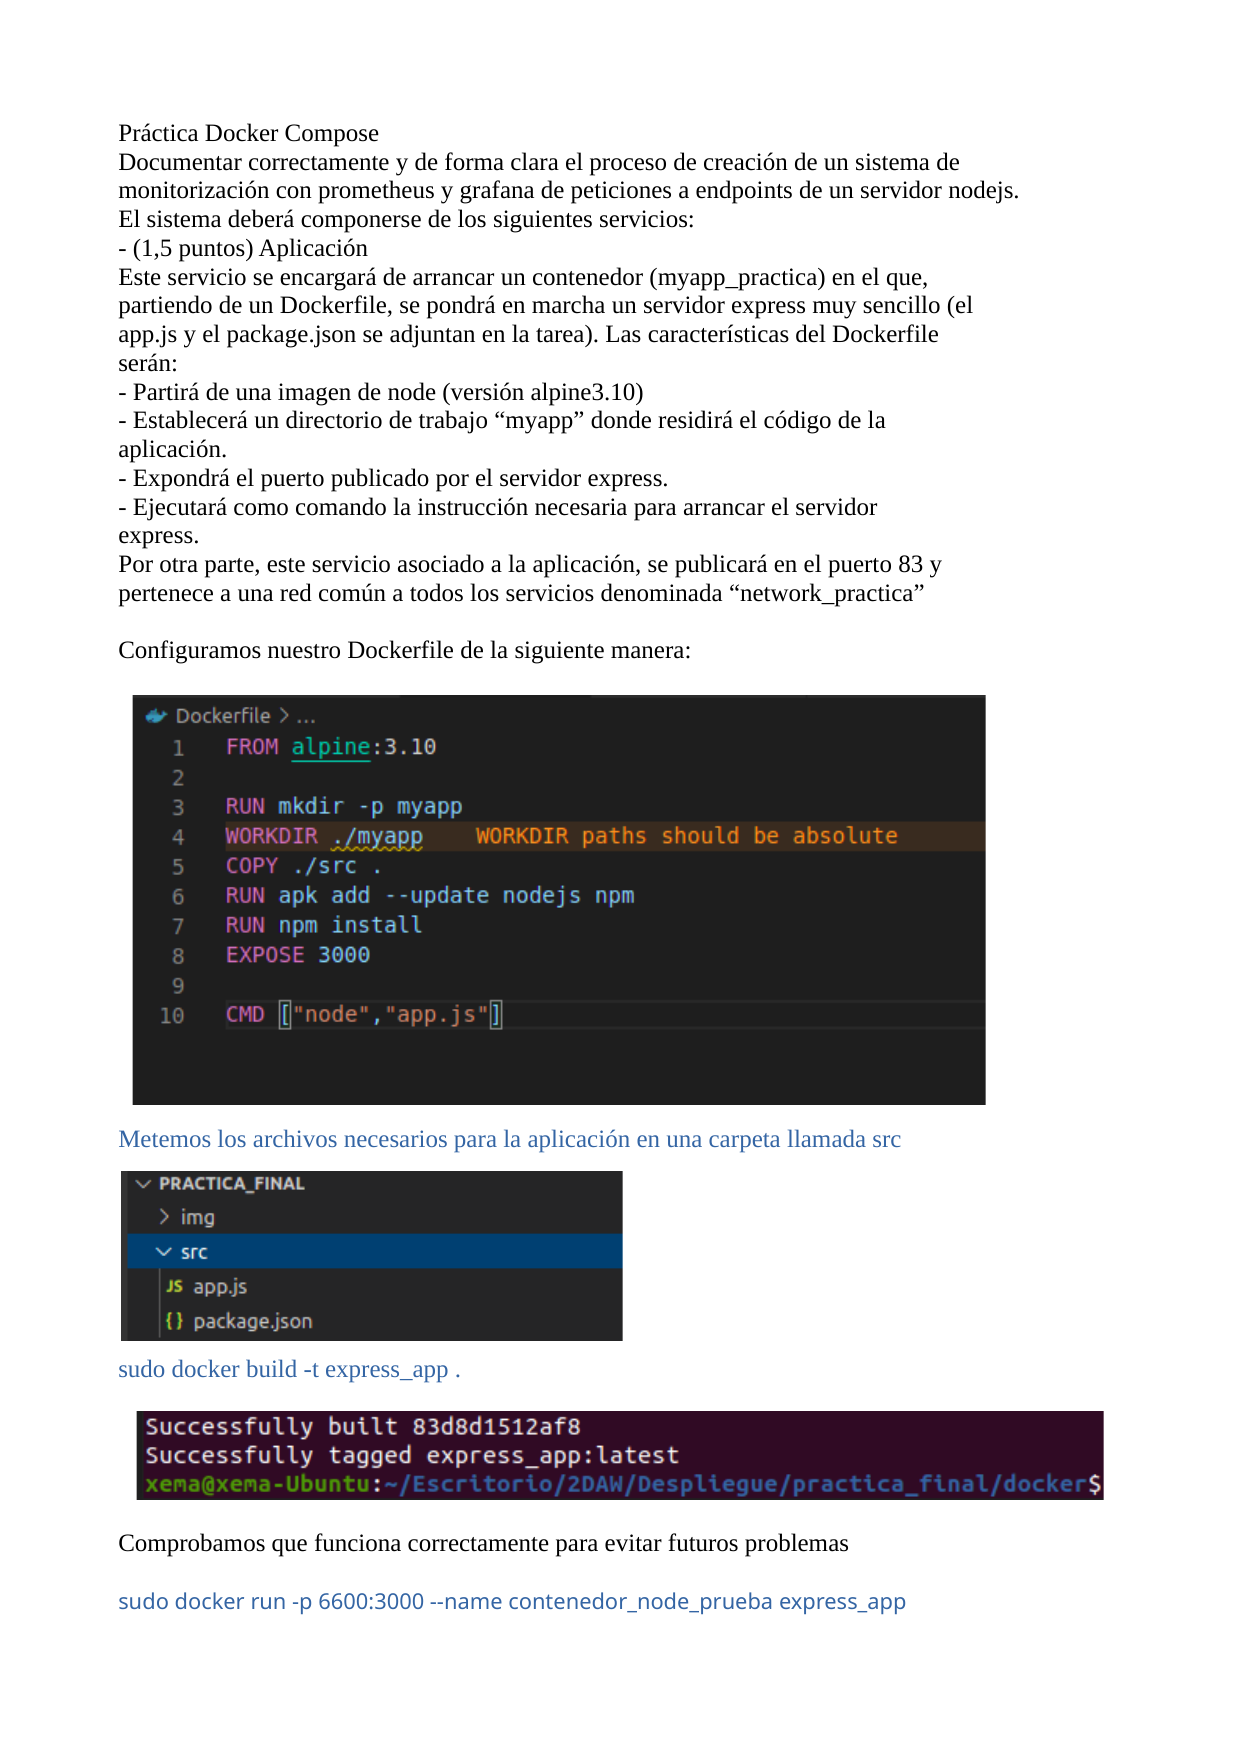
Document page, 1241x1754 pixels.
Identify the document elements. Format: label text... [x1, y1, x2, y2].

text - Expondrá el puerto publicado por el servidor express. [118, 463, 1122, 492]
text Este servicio se encargará de arrancar un contenedor (myapp_practica) en el que, [118, 262, 1122, 291]
text sudo docker build -t express_app . [118, 1354, 1122, 1383]
text express. [118, 521, 1122, 549]
text El sistema deberá componerse de los siguientes servicios: [118, 204, 1122, 233]
picture [121, 1171, 623, 1341]
text monitorización con prometheus y grafana de peticiones a endpoints de un servidor nodejs. [118, 176, 1122, 204]
text - (1,5 puntos) Aplicación [118, 233, 1122, 262]
text app.js y el package.json se adjuntan en la tarea). Las características del Dockerfile [118, 319, 1122, 348]
text - Establecerá un directorio de trabajo “myapp” donde residirá el código de la [118, 406, 1122, 434]
text partiendo de un Dockerfile, se pondrá en marcha un servidor express muy sencillo (el [118, 291, 1122, 319]
picture [136, 1411, 1104, 1500]
text Práctica Docker Compose [118, 118, 1122, 147]
text Metemos los archivos necesarios para la aplicación en una carpeta llamada src [118, 1124, 1122, 1153]
text sudo docker run -p 6600:3000 --name contenedor_node_prueba express_app [118, 1586, 1122, 1615]
text Comprobamos que funciona correctamente para evitar futuros problemas [118, 1528, 1122, 1557]
text - Ejecutará como comando la instrucción necesaria para arrancar el servidor [118, 492, 1122, 521]
text aplicación. [118, 434, 1122, 463]
text Documentar correctamente y de forma clara el proceso de creación de un sistema de [118, 147, 1122, 176]
text - Partirá de una imagen de node (versión alpine3.10) [118, 377, 1122, 406]
text pertenece a una red común a todos los servicios denominada “network_practica” [118, 578, 1122, 607]
text Configuramos nuestro Dockerfile de la siguiente manera: [118, 636, 1122, 664]
picture [132, 695, 986, 1105]
text serán: [118, 348, 1122, 377]
text Por otra parte, este servicio asociado a la aplicación, se publicará en el puerto 83 y [118, 549, 1122, 578]
